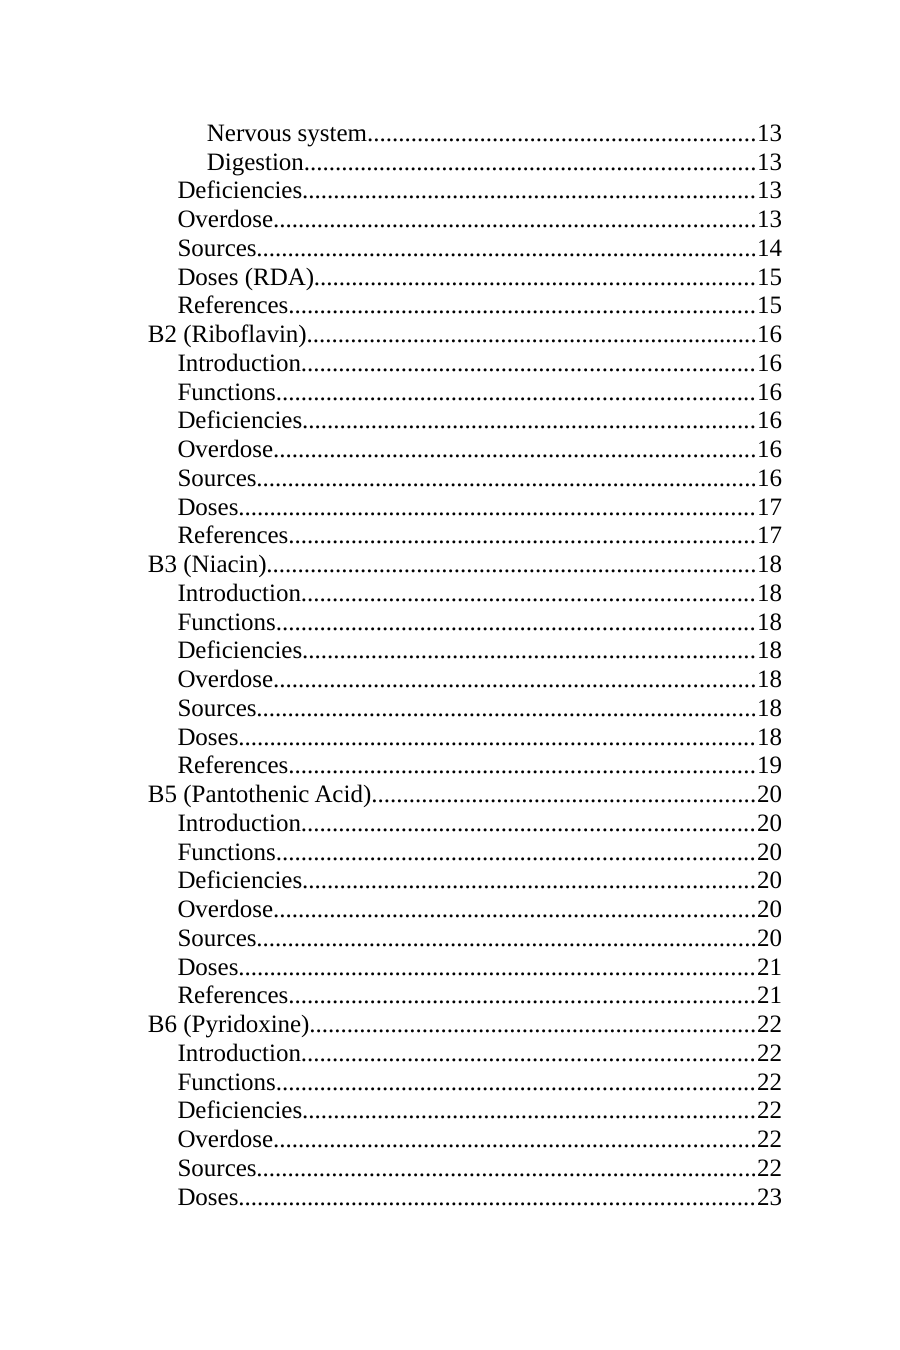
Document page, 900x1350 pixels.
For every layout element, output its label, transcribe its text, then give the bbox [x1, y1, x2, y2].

text Doses 17 [177, 492, 782, 521]
text Overdose 16 [177, 434, 782, 463]
text Sources 16 [177, 463, 782, 492]
text Overdose 20 [177, 894, 782, 923]
text B6 (Pyridoxine) 22 [148, 1009, 782, 1038]
text Introduction 18 [177, 578, 782, 607]
text B3 (Niacin) 18 [148, 549, 782, 578]
text Overdose 22 [177, 1124, 782, 1153]
text Deficiencies 22 [177, 1096, 782, 1124]
text Introduction 22 [177, 1038, 782, 1067]
text Nervous system 13 [207, 118, 782, 147]
text Sources 20 [177, 923, 782, 952]
text Introduction 16 [177, 348, 782, 377]
text Overdose 13 [177, 204, 782, 233]
text Sources 14 [177, 233, 782, 262]
text Doses 21 [177, 952, 782, 981]
text Doses (RDA) 15 [177, 262, 782, 291]
text Sources 22 [177, 1153, 782, 1182]
text Functions 18 [177, 607, 782, 636]
text References 17 [177, 521, 782, 549]
text Functions 22 [177, 1067, 782, 1096]
text Deficiencies 18 [177, 636, 782, 664]
text Functions 20 [177, 837, 782, 866]
text Doses 23 [177, 1182, 782, 1211]
text Overdose 18 [177, 664, 782, 693]
text Deficiencies 20 [177, 866, 782, 894]
text B2 (Riboflavin) 16 [148, 319, 782, 348]
text Deficiencies 13 [177, 176, 782, 204]
text References 19 [177, 751, 782, 779]
text Sources 18 [177, 693, 782, 722]
text References 21 [177, 981, 782, 1009]
text References 15 [177, 291, 782, 319]
text B5 (Pantothenic Acid) 20 [148, 779, 782, 808]
text Functions 16 [177, 377, 782, 406]
text Digestion 13 [207, 147, 782, 176]
text Doses 18 [177, 722, 782, 751]
text Deficiencies 16 [177, 406, 782, 434]
text Introduction 20 [177, 808, 782, 837]
